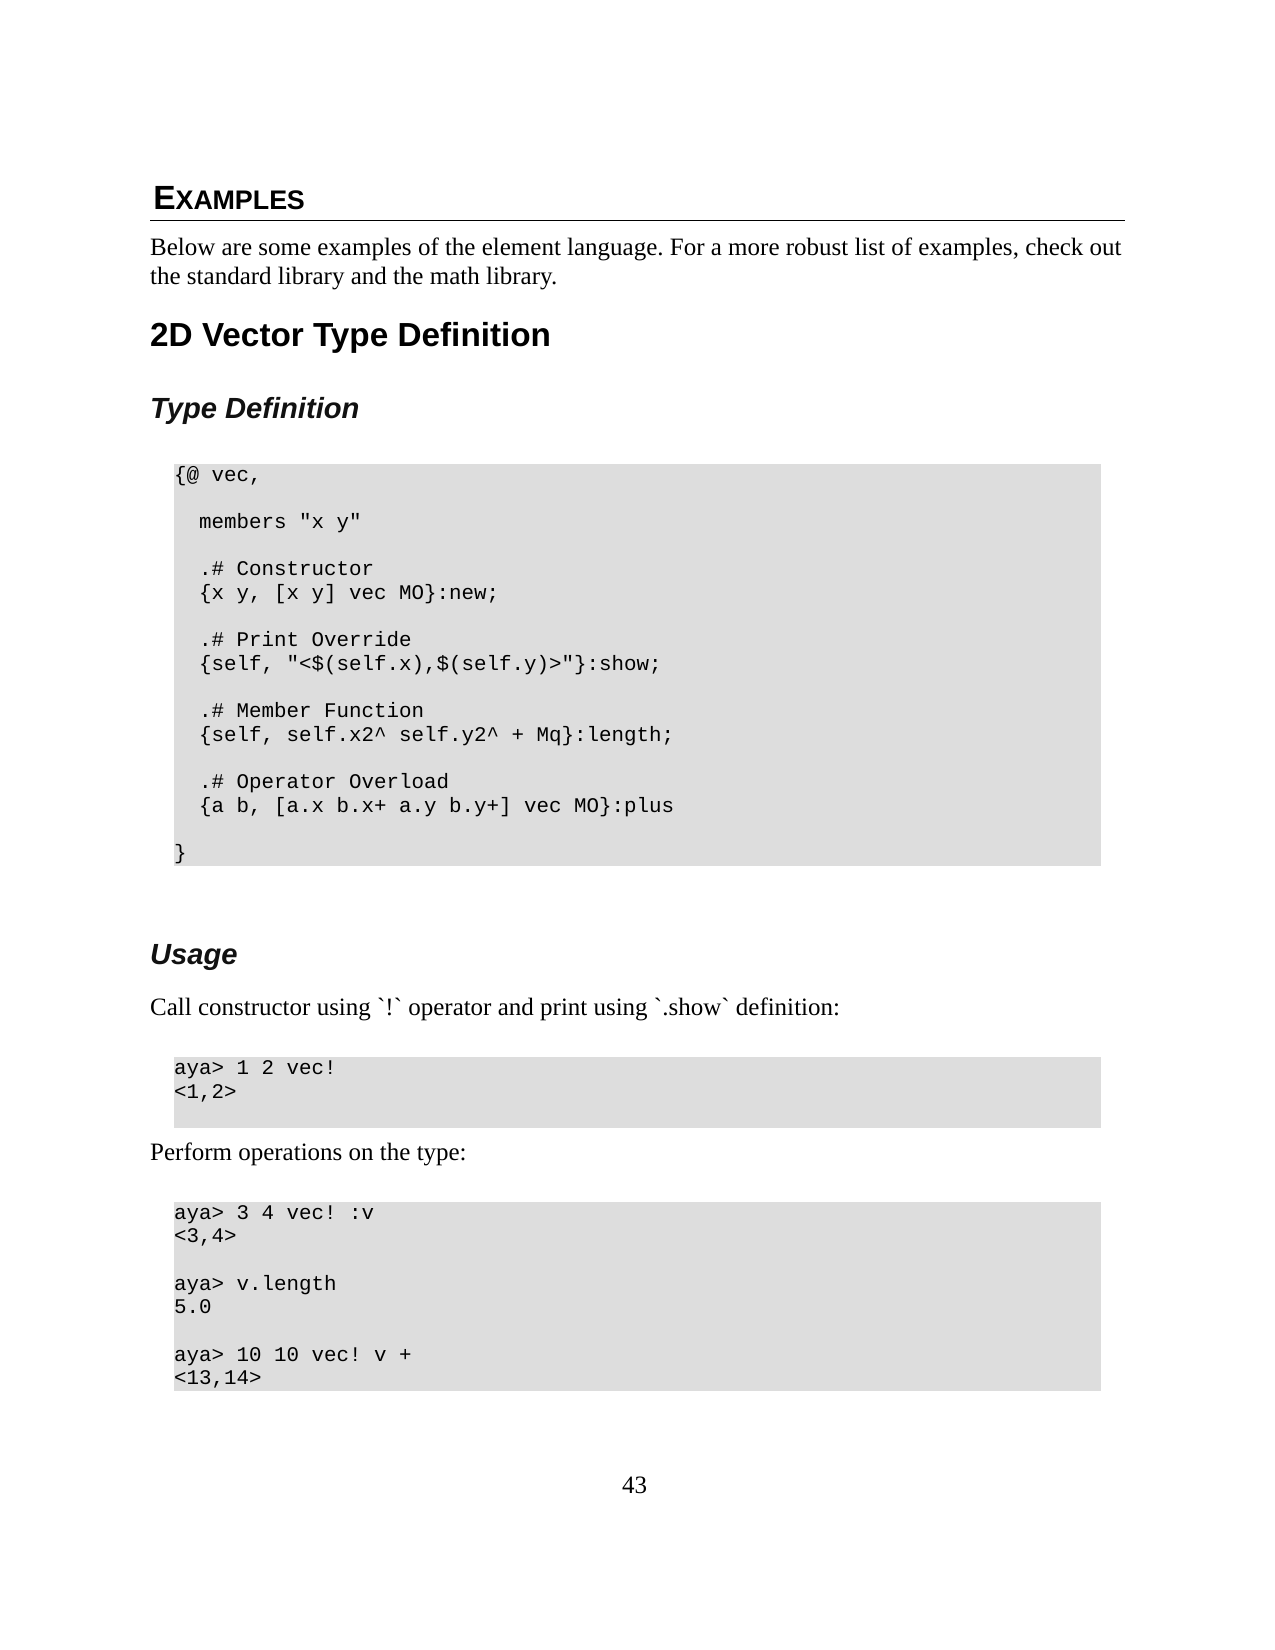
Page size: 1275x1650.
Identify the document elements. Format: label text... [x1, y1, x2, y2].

text Below are some examples of the element language. For a more robust list of examples, check out the standard library and the math library. [150, 232, 1125, 290]
text members "x y" [174, 511, 1101, 535]
subtitle Type Definition [150, 391, 1125, 424]
text aya> v.length [174, 1273, 1101, 1296]
text aya> 3 4 vec! :v [174, 1202, 1101, 1225]
text Perform operations on the type: [150, 1137, 1125, 1166]
text 5.0 [174, 1296, 1101, 1320]
text Call constructor using `!` operator and print using `.show` definition: [150, 992, 1125, 1021]
text <13,14> [174, 1367, 1101, 1391]
text .# Operator Overload [174, 771, 1101, 795]
text .# Member Function [174, 700, 1101, 724]
text {@ vec, [174, 464, 1101, 487]
text aya> 1 2 vec! [174, 1057, 1101, 1081]
text } [174, 842, 1101, 866]
text {self, self.x2^ self.y2^ + Mq}:length; [174, 724, 1101, 747]
text <3,4> [174, 1225, 1101, 1249]
subtitle 2D Vector Type Definition [150, 315, 1125, 353]
text .# Constructor [174, 558, 1101, 582]
subtitle Usage [150, 937, 1125, 971]
text aya> 10 10 vec! v + [174, 1343, 1101, 1367]
text .# Print Override [174, 629, 1101, 653]
text {self, "<$(self.x),$(self.y)>"}:show; [174, 653, 1101, 677]
text <1,2> [174, 1081, 1101, 1104]
text {a b, [a.x b.x+ a.y b.y+] vec MO}:plus [174, 795, 1101, 818]
text {x y, [x y] vec MO}:new; [174, 582, 1101, 606]
subtitle Examples [150, 175, 1125, 220]
